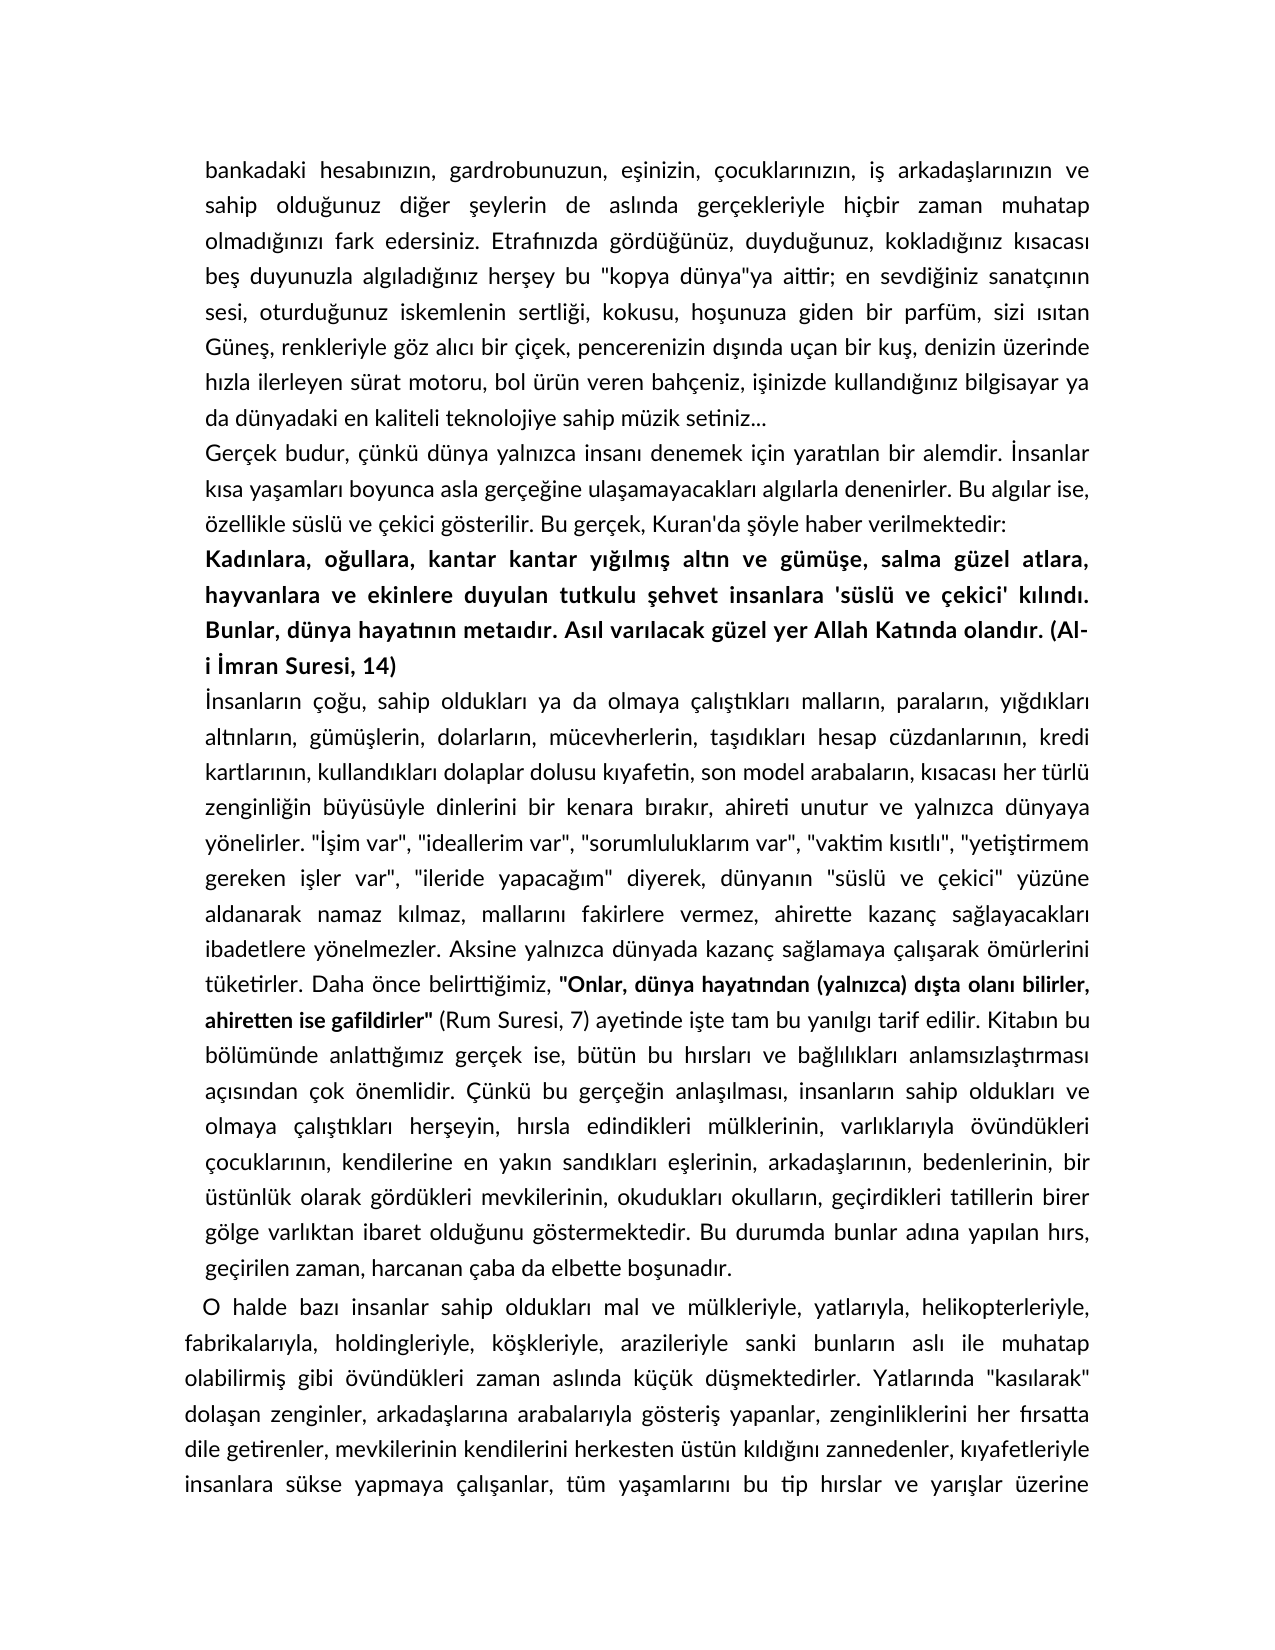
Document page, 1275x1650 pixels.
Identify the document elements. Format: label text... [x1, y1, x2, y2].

text Gerçek budur, çünkü dünya yalnızca insanı denemek için yaratılan bir alemdir. İnsanlar kısa yaşamları boyunca asla gerçeğine ulaşamayacakları algılarla denenirler. Bu algılar ise, özellikle süslü ve çekici gösterilir. Bu gerçek, Kuran'da şöyle haber verilmektedir: [205, 433, 1091, 539]
text bankadaki hesabınızın, gardrobunuzun, eşinizin, çocuklarınızın, iş arkadaşlarınızın ve sahip olduğunuz diğer şeylerin de aslında gerçekleriyle hiçbir zaman muhatap olmadığınızı fark edersiniz. Etrafınızda gördüğünüz, duyduğunuz, kokladığınız kısacası beş duyunuzla algıladığınız herşey bu "kopya dünya"ya aittir; en sevdiğiniz sanatçının sesi, oturduğunuz iskemlenin sertliği, kokusu, hoşunuza giden bir parfüm, sizi ısıtan Güneş, renkleriyle göz alıcı bir çiçek, pencerenizin dışında uçan bir kuş, denizin üzerinde hızla ilerleyen sürat motoru, bol ürün veren bahçeniz, işinizde kullandığınız bilgisayar ya da dünyadaki en kaliteli teknolojiye sahip müzik setiniz... [205, 150, 1091, 433]
text İnsanların çoğu, sahip oldukları ya da olmaya çalıştıkları malların, paraların, yığdıkları altınların, gümüşlerin, dolarların, mücevherlerin, taşıdıkları hesap cüzdanlarının, kredi kartlarının, kullandıkları dolaplar dolusu kıyafetin, son model arabaların, kısacası her türlü zenginliğin büyüsüyle dinlerini bir kenara bırakır, ahireti unutur ve yalnızca dünyaya yönelirler. "İşim var", "ideallerim var", "sorumluluklarım var", "vaktim kısıtlı", "yetiştirmem gereken işler var", "ileride yapacağım" diyerek, dünyanın "süslü ve çekici" yüzüne aldanarak namaz kılmaz, mallarını fakirlere vermez, ahirette kazanç sağlayacakları ibadetlere yönelmezler. Aksine yalnızca dünyada kazanç sağlamaya çalışarak ömürlerini tüketirler. Daha önce belirttiğimiz, "Onlar, dünya hayatından (yalnızca) dışta olanı bilirler, ahiretten ise gafildirler" (Rum Suresi, 7) ayetinde işte tam bu yanılgı tarif edilir. Kitabın bu bölümünde anlattığımız gerçek ise, bütün bu hırsları ve bağlılıkları anlamsızlaştırması açısından çok önemlidir. Çünkü bu gerçeğin anlaşılması, insanların sahip oldukları ve olmaya çalıştıkları herşeyin, hırsla edindikleri mülklerinin, varlıklarıyla övündükleri çocuklarının, kendilerine en yakın sandıkları eşlerinin, arkadaşlarının, bedenlerinin, bir üstünlük olarak gördükleri mevkilerinin, okudukları okulların, geçirdikleri tatillerin birer gölge varlıktan ibaret olduğunu göstermektedir. Bu durumda bunlar adına yapılan hırs, geçirilen zaman, harcanan çaba da elbette boşunadır. [205, 681, 1091, 1283]
text Kadınlara, oğullara, kantar kantar yığılmış altın ve gümüşe, salma güzel atlara, hayvanlara ve ekinlere duyulan tutkulu şehvet insanlara 'süslü ve çekici' kılındı. Bunlar, dünya hayatının metaıdır. Asıl varılacak güzel yer Allah Katında olandır. (Al-i İmran Suresi, 14) [205, 539, 1091, 681]
text O halde bazı insanlar sahip oldukları mal ve mülkleriyle, yatlarıyla, helikopterleriyle, fabrikalarıyla, holdingleriyle, köşkleriyle, arazileriyle sanki bunların aslı ile muhatap olabilirmiş gibi övündükleri zaman aslında küçük düşmektedirler. Yatlarında "kasılarak" dolaşan zenginler, arkadaşlarına arabalarıyla gösteriş yapanlar, zenginliklerini her fırsatta dile getirenler, mevkilerinin kendilerini herkesten üstün kıldığını zannedenler, kıyafetleriyle insanlara sükse yapmaya çalışanlar, tüm yaşamlarını bu tip hırslar ve yarışlar üzerine [184, 1287, 1091, 1500]
